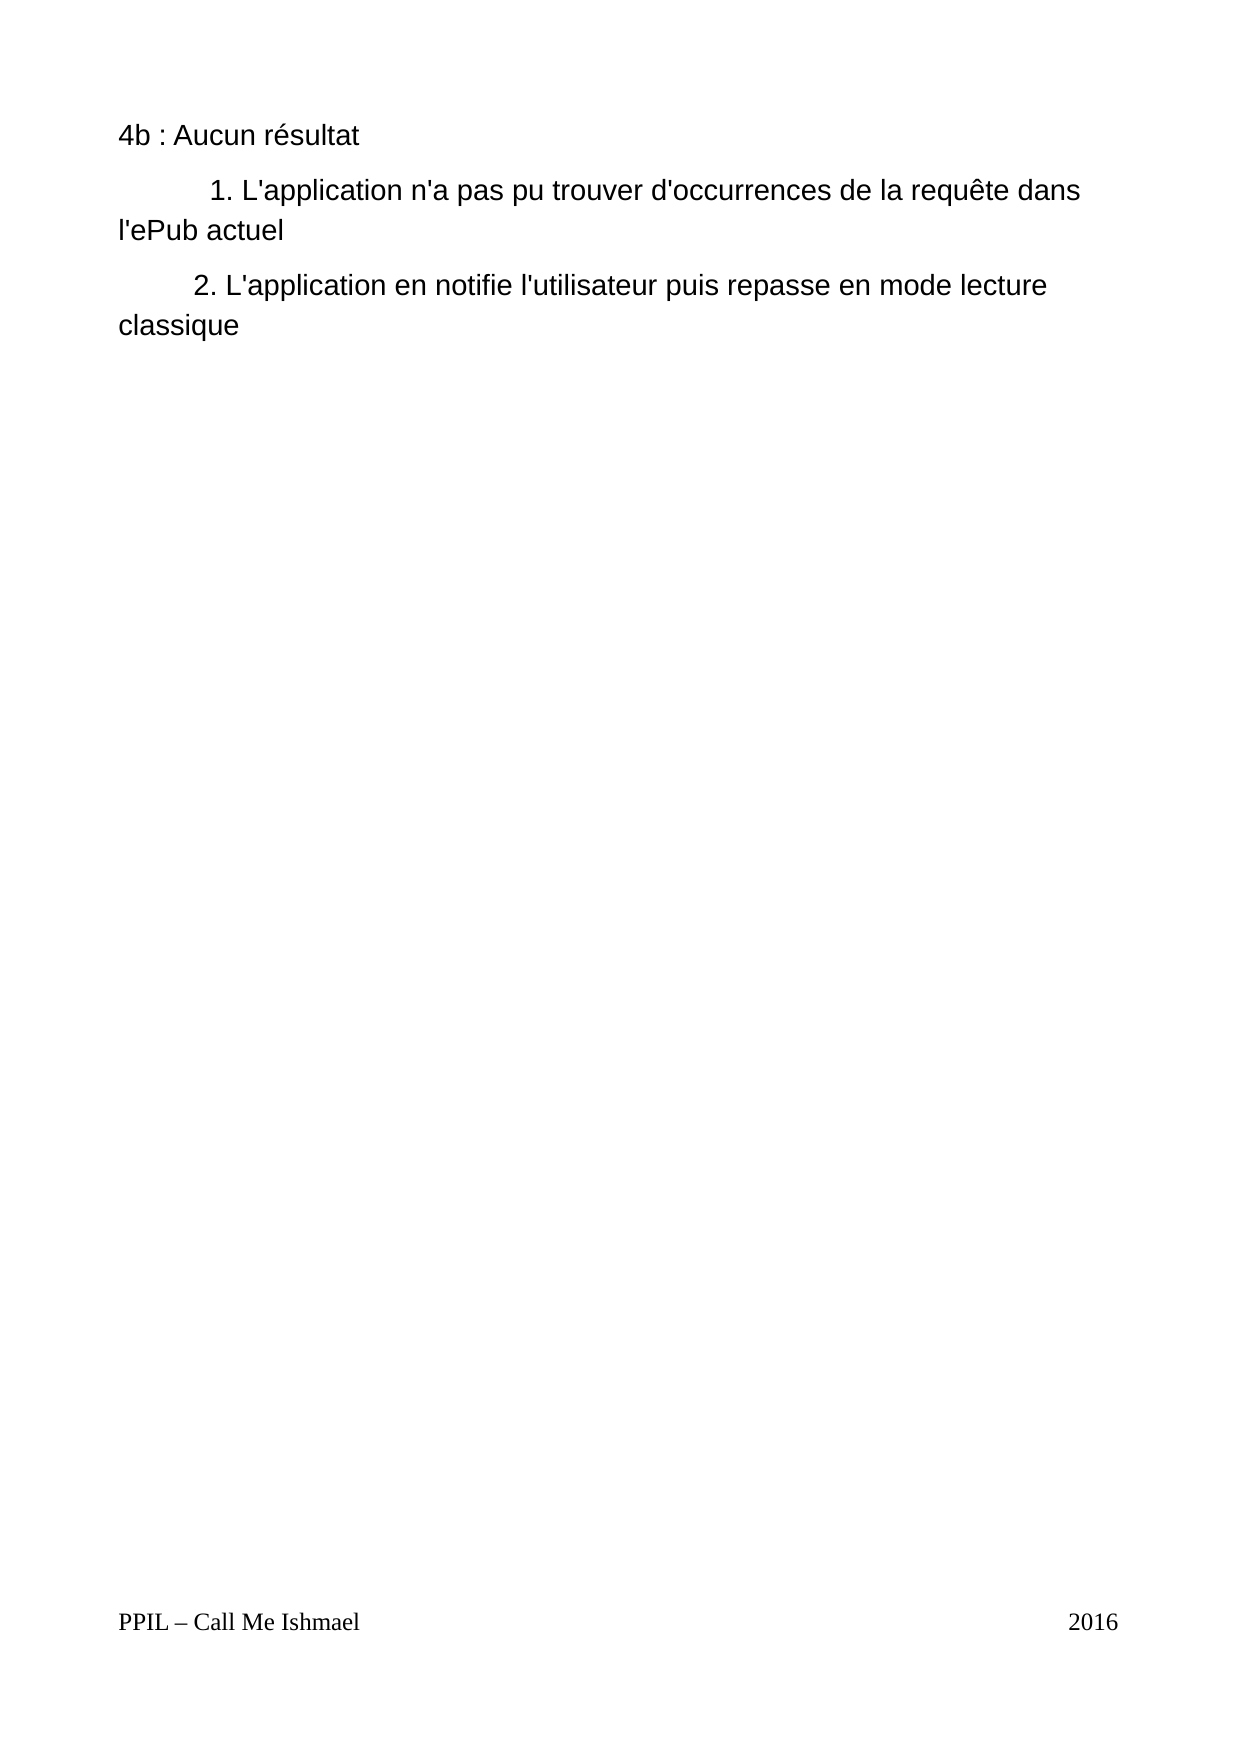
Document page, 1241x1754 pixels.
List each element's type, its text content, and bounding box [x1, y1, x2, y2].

text 1. L'application n'a pas pu trouver d'occurrences de la requête dans l'ePub actuel [118, 173, 1122, 247]
text 2. L'application en notifie l'utilisateur puis repasse en mode lecture classique [118, 268, 1122, 342]
text 4b : Aucun résultat [118, 118, 1122, 152]
